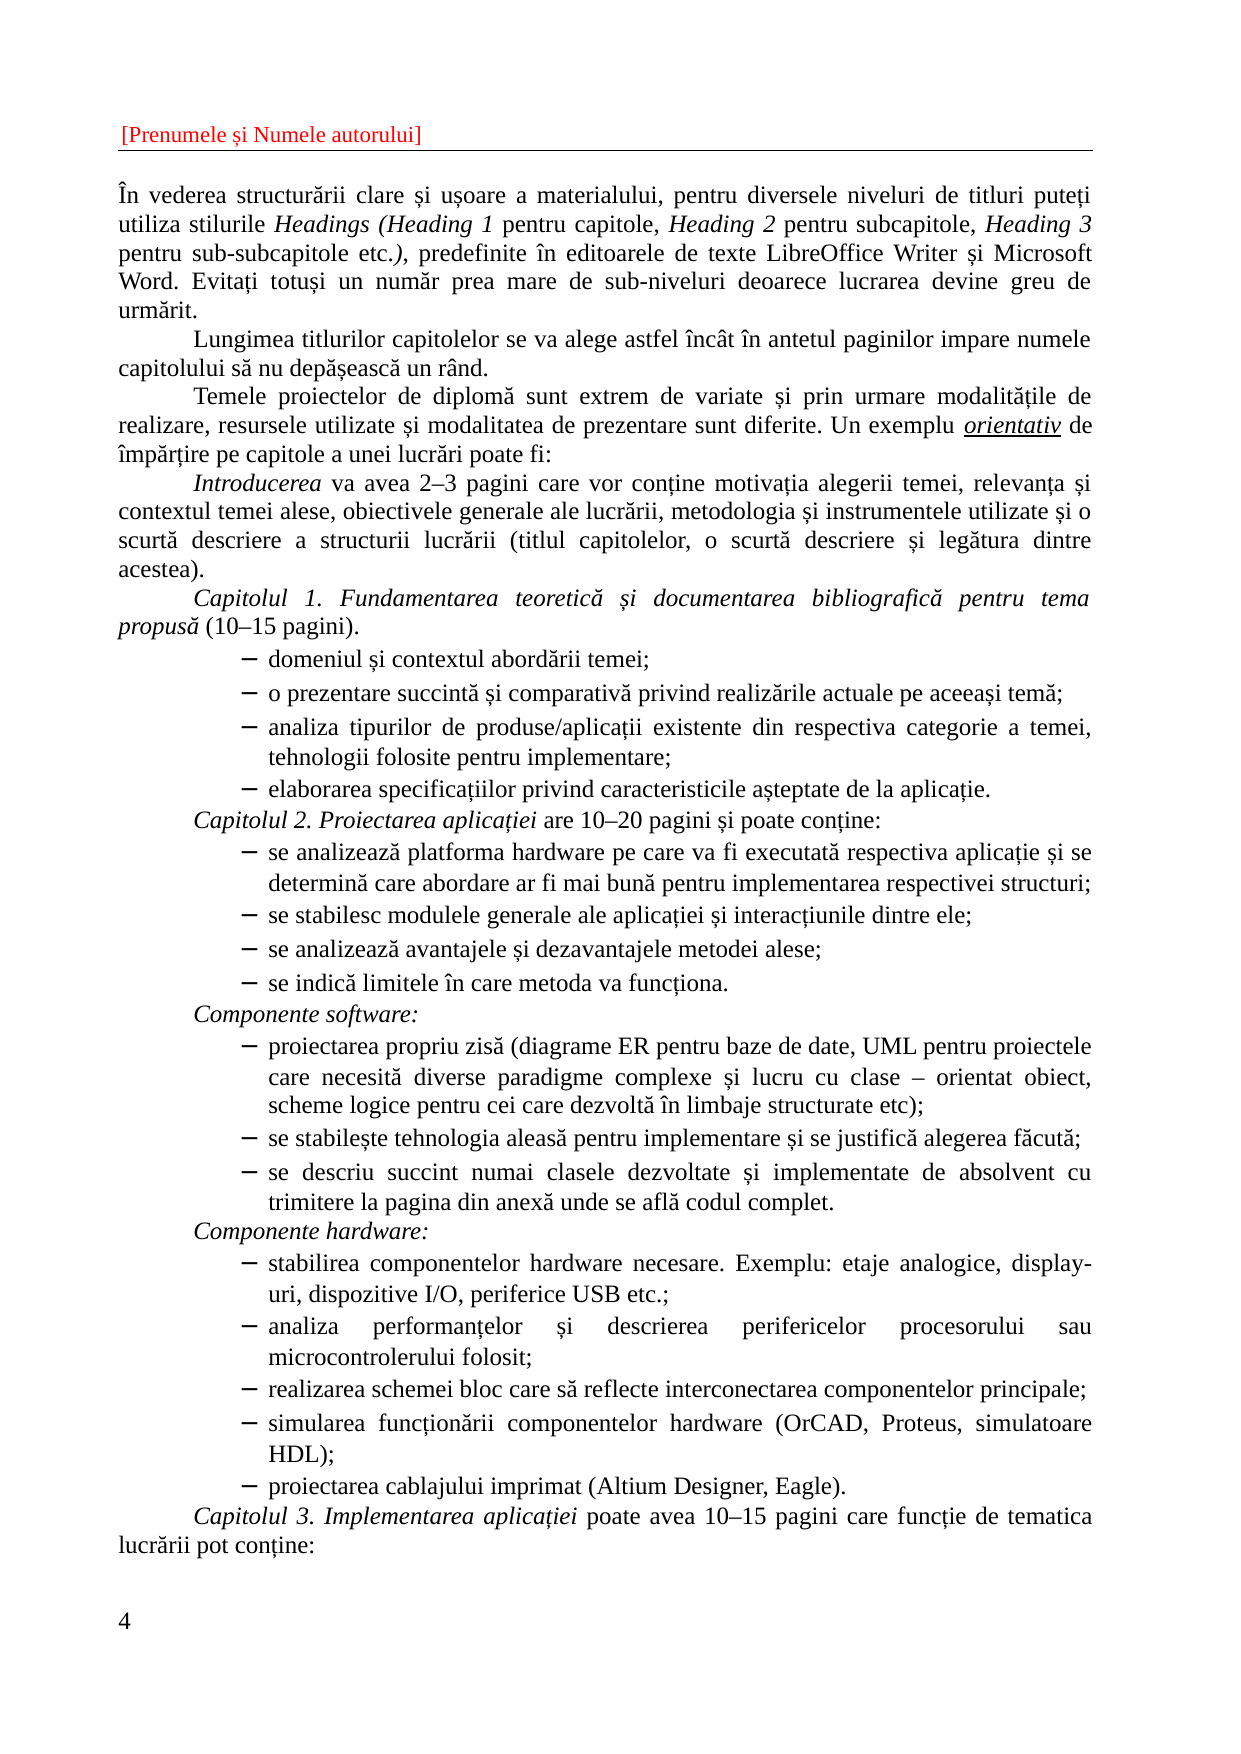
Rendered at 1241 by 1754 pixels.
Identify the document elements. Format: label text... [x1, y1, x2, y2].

list proiectarea cablajului imprimat (Altium Designer, Eagle). [249, 1467, 1093, 1501]
list se analizează avantajele și dezavantajele metodei alese; [249, 931, 1093, 965]
text Componente hardware: [118, 1216, 1093, 1245]
text Introducerea va avea 2–3 pagini care vor conține motivația alegerii temei, relevanța și contextul temei alese, obiectivele generale ale lucrării, metodologia și instrumentele utilizate și o scurtă descriere a structurii lucrării (titlul capitolelor, o scurtă descriere și legătura dintre acestea). [118, 468, 1093, 583]
list se indică limitele în care metoda va funcționa. [249, 965, 1093, 999]
list o prezentare succintă și comparativă privind realizările actuale pe aceeași temă; [249, 674, 1093, 708]
text Lungimea titlurilor capitolelor se va alege astfel încât în antetul paginilor impare numele capitolului să nu depășească un rând. [118, 324, 1093, 381]
list se analizează platforma hardware pe care va fi executată respectiva aplicație și se determină care abordare ar fi mai bună pentru implementarea respectivei structuri; [249, 834, 1093, 897]
list simularea funcționării componentelor hardware (OrCAD, Proteus, simulatoare HDL); [249, 1404, 1093, 1467]
text Componente software: [118, 999, 1093, 1028]
text Capitolul 3. Implementarea aplicației poate avea 10–15 pagini care funcție de tematica lucrării pot conține: [118, 1501, 1093, 1559]
list se stabilesc modulele generale ale aplicației și interacțiunile dintre ele; [249, 897, 1093, 931]
text Capitolul 1. Fundamentarea teoretică și documentarea bibliografică pentru tema propusă (10–15 pagini). [118, 583, 1093, 640]
list se stabilește tehnologia aleasă pentru implementare și se justifică alegerea făcută; [249, 1119, 1093, 1153]
list stabilirea componentelor hardware necesare. Exemplu: etaje analogice, display-uri, dispozitive I/O, periferice USB etc.; [249, 1245, 1093, 1308]
list realizarea schemei bloc care să reflecte interconectarea componentelor principale; [249, 1371, 1093, 1404]
list analiza performanțelor și descrierea perifericelor procesorului sau microcontrolerului folosit; [249, 1308, 1093, 1371]
text Capitolul 2. Proiectarea aplicației are 10–20 pagini și poate conține: [118, 805, 1093, 834]
list domeniul și contextul abordării temei; [249, 640, 1093, 674]
list elaborarea specificațiilor privind caracteristicile așteptate de la aplicație. [249, 771, 1093, 805]
list analiza tipurilor de produse/aplicații existente din respectiva categorie a temei, tehnologii folosite pentru implementare; [249, 708, 1093, 771]
text Temele proiectelor de diplomă sunt extrem de variate și prin urmare modalitățile de realizare, resursele utilizate și modalitatea de prezentare sunt diferite. Un exemplu orientativ de împărțire pe capitole a unei lucrări poate fi: [118, 381, 1093, 468]
list proiectarea propriu zisă (diagrame ER pentru baze de date, UML pentru proiectele care necesită diverse paradigme complexe și lucru cu clase – orientat obiect, scheme logice pentru cei care dezvoltă în limbaje structurate etc); [249, 1028, 1093, 1119]
list se descriu succint numai clasele dezvoltate și implementate de absolvent cu trimitere la pagina din anexă unde se află codul complet. [249, 1153, 1093, 1216]
text În vederea structurării clare și ușoare a materialului, pentru diversele niveluri de titluri puteți utiliza stilurile Headings (Heading 1 pentru capitole, Heading 2 pentru subcapitole, Heading 3 pentru sub-subcapitole etc.), predefinite în editoarele de texte LibreOffice Writer și Microsoft Word. Evitați totuși un număr prea mare de sub-niveluri deoarece lucrarea devine greu de urmărit. [118, 180, 1093, 324]
